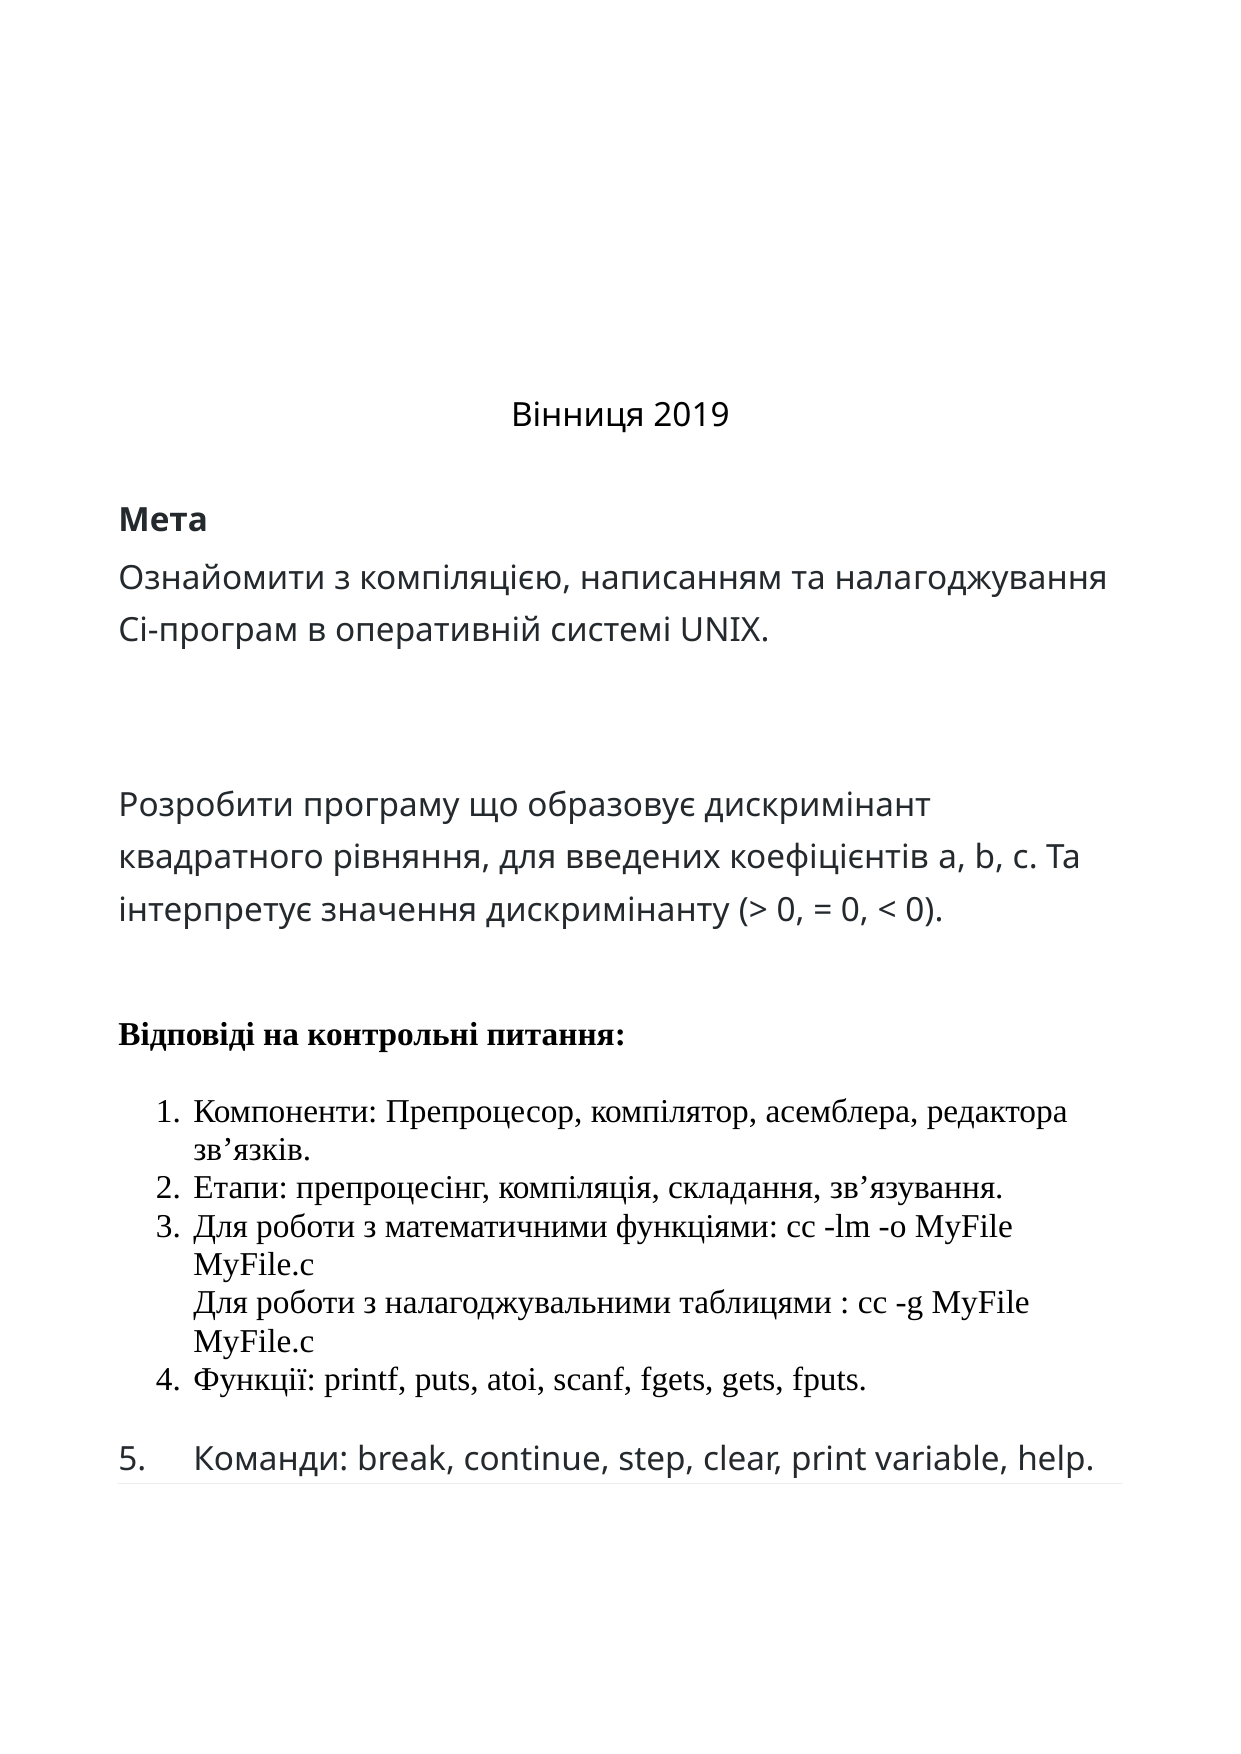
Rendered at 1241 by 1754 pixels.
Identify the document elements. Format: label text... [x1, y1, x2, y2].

list Для роботи з математичними функціями: сс -lm -o MyFile MyFile.c [156, 1206, 1122, 1282]
list Для роботи з налагоджувальними таблицями : cc -g MyFile MyFile.c [156, 1282, 1122, 1359]
text Вінниця 2019 [118, 391, 1122, 436]
list Функції: printf, puts, atoi, scanf, fgets, gets, fputs. [156, 1359, 1122, 1397]
text Розробити програму що образовує дискримінант квадратного рівняння, для введених коефіцієнтів a, b, c. Та інтерпретує значення дискримінанту (> 0, = 0, < 0). [118, 729, 1122, 931]
list Команди: break, continue, step, clear, print variable, help. [118, 1435, 1122, 1483]
subtitle Мета [118, 496, 1122, 541]
list Компоненти: Препроцесор, компілятор, асемблера, редактора зв’язків. [156, 1091, 1122, 1167]
text Відповіді на контрольні питання: [118, 1014, 1122, 1052]
text Ознайомити з компіляцією, написанням та нала­годжування Сі-програм в оперативній системі UNIX. [118, 554, 1122, 652]
list Етапи: препроцесінг, компіляція, складання, зв’язування. [156, 1167, 1122, 1206]
